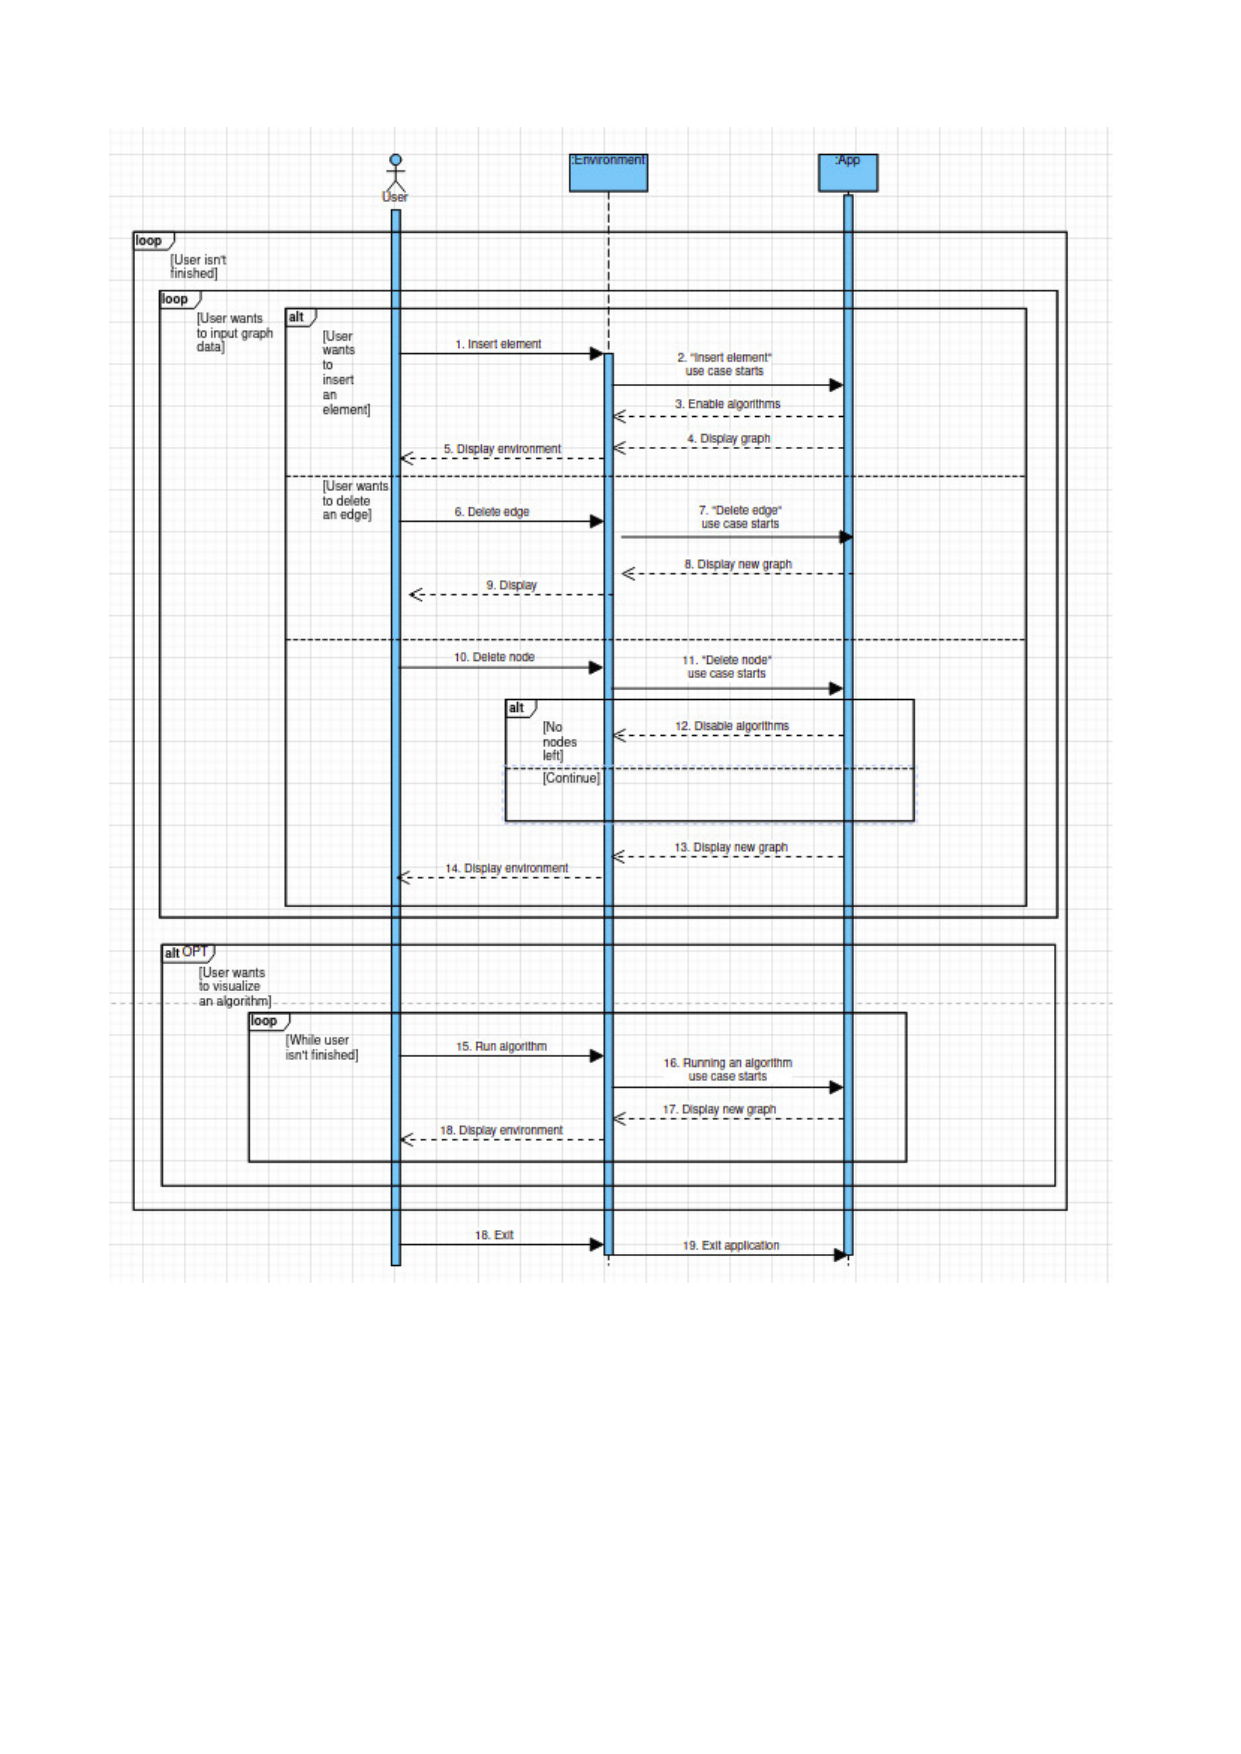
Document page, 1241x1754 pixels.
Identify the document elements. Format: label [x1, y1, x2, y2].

picture [108, 127, 1113, 1283]
